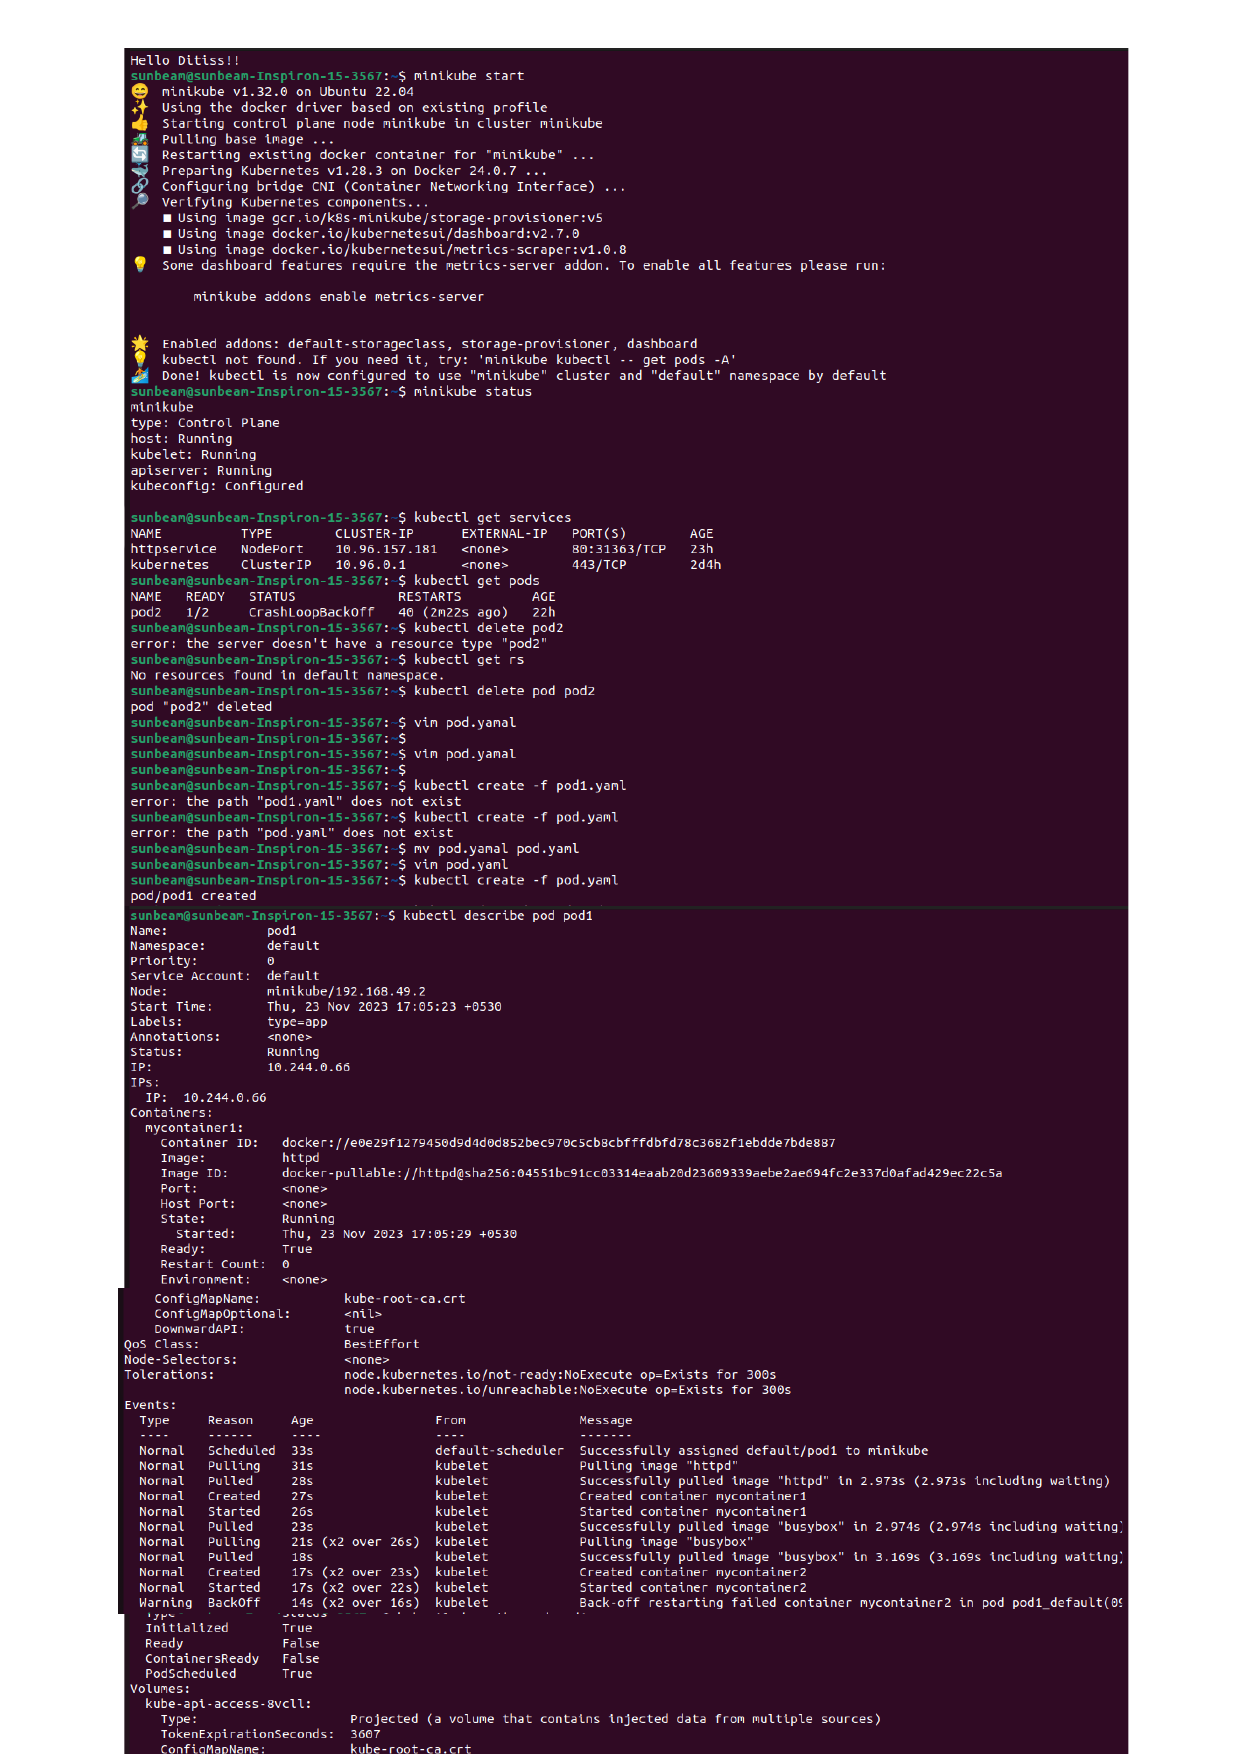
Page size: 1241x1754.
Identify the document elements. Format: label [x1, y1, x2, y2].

picture [118, 48, 1129, 1754]
